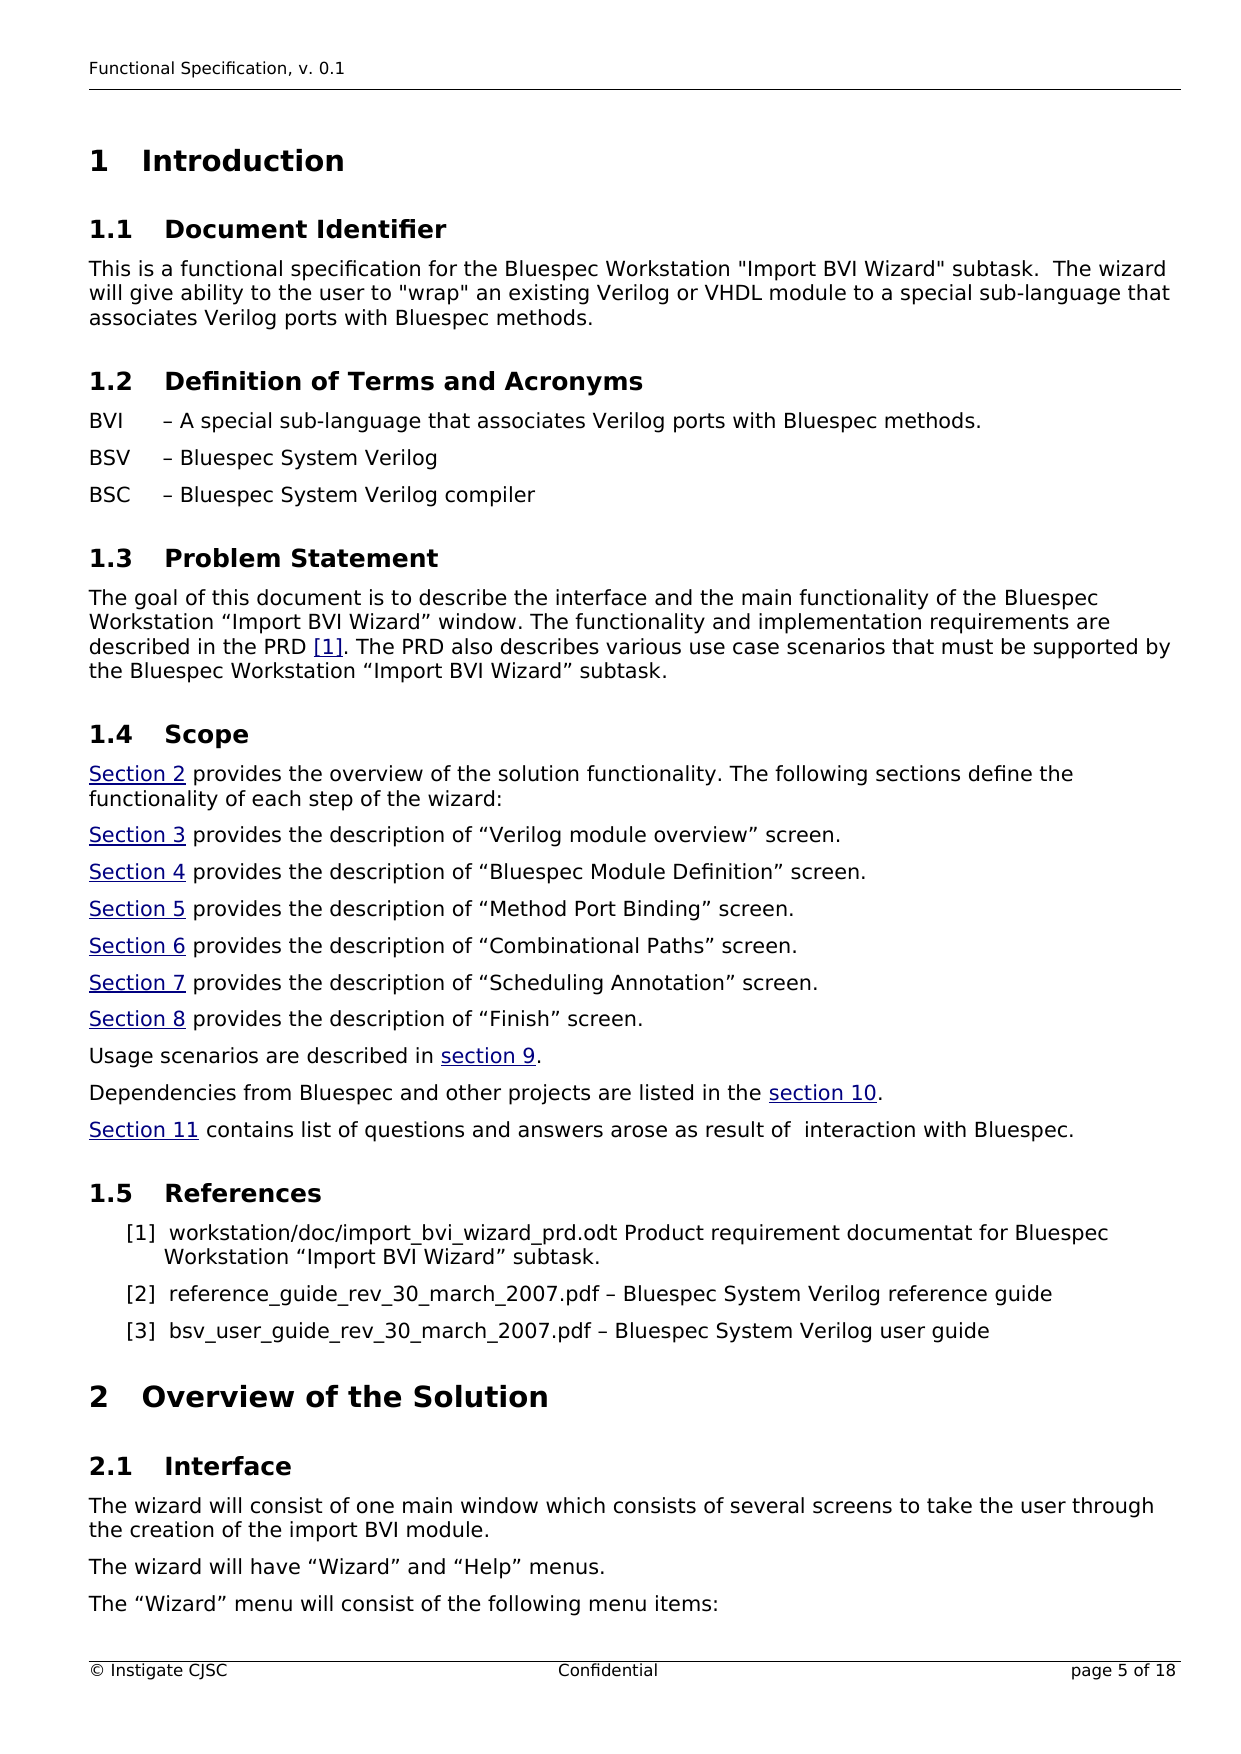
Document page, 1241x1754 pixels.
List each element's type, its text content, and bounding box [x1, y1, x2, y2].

text Section 4 provides the description of “Bluespec Module Definition” screen. [88, 860, 1181, 884]
text Dependencies from Bluespec and other projects are listed in the section 10. [88, 1081, 1181, 1105]
text The “Wizard” menu will consist of the following menu items: [88, 1592, 1181, 1616]
text Section 8 provides the description of “Finish” screen. [88, 1007, 1181, 1032]
text Section 7 provides the description of “Scheduling Annotation” screen. [88, 971, 1181, 995]
text Section 11 contains list of questions and answers arose as result of interaction with Bluespec. [88, 1118, 1181, 1142]
text BVI – A special sub-language that associates Verilog ports with Bluespec methods. [88, 409, 1181, 433]
subtitle Introduction [88, 144, 1181, 178]
subtitle References [88, 1179, 1181, 1208]
text BSV – Bluespec System Verilog [88, 446, 1181, 470]
text The wizard will consist of one main window which consists of several screens to take the user through the creation of the import BVI module. [88, 1494, 1181, 1542]
subtitle Scope [88, 721, 1181, 750]
list workstation/doc/import_bvi_wizard_prd.odt Product requirement documentat for Bluespec Workstation “Import BVI Wizard” subtask. [126, 1221, 1181, 1269]
subtitle Interface [88, 1452, 1181, 1481]
text Section 5 provides the description of “Method Port Binding” screen. [88, 897, 1181, 921]
text Usage scenarios are described in section 9. [88, 1044, 1181, 1068]
subtitle Definition of Terms and Acronyms [88, 367, 1181, 397]
text This is a functional specification for the Bluespec Workstation "Import BVI Wizard" subtask. The wizard will give ability to the user to "wrap" an existing Verilog or VHDL module to a special sub-language that associates Verilog ports with Bluespec methods. [88, 257, 1181, 330]
text Section 2 provides the overview of the solution functionality. The following sections define the functionality of each step of the wizard: [88, 762, 1181, 811]
text Section 6 provides the description of “Combinational Paths” screen. [88, 934, 1181, 958]
text The wizard will have “Wizard” and “Help” menus. [88, 1555, 1181, 1579]
subtitle Problem Statement [88, 544, 1181, 574]
text The goal of this document is to describe the interface and the main functionality of the Bluespec Workstation “Import BVI Wizard” window. The functionality and implementation requirements are described in the PRD [1]. The PRD also describes various use case scenarios that must be supported by the Bluespec Workstation “Import BVI Wizard” subtask. [88, 586, 1181, 683]
subtitle Overview of the Solution [88, 1381, 1181, 1414]
list bsv_user_guide_rev_30_march_2007.pdf – Bluespec System Verilog user guide [126, 1319, 1181, 1343]
text Section 3 provides the description of “Verilog module overview” screen. [88, 823, 1181, 848]
text BSC – Bluespec System Verilog compiler [88, 483, 1181, 507]
subtitle Document Identifier [88, 216, 1181, 245]
list reference_guide_rev_30_march_2007.pdf – Bluespec System Verilog reference guide [126, 1282, 1181, 1306]
